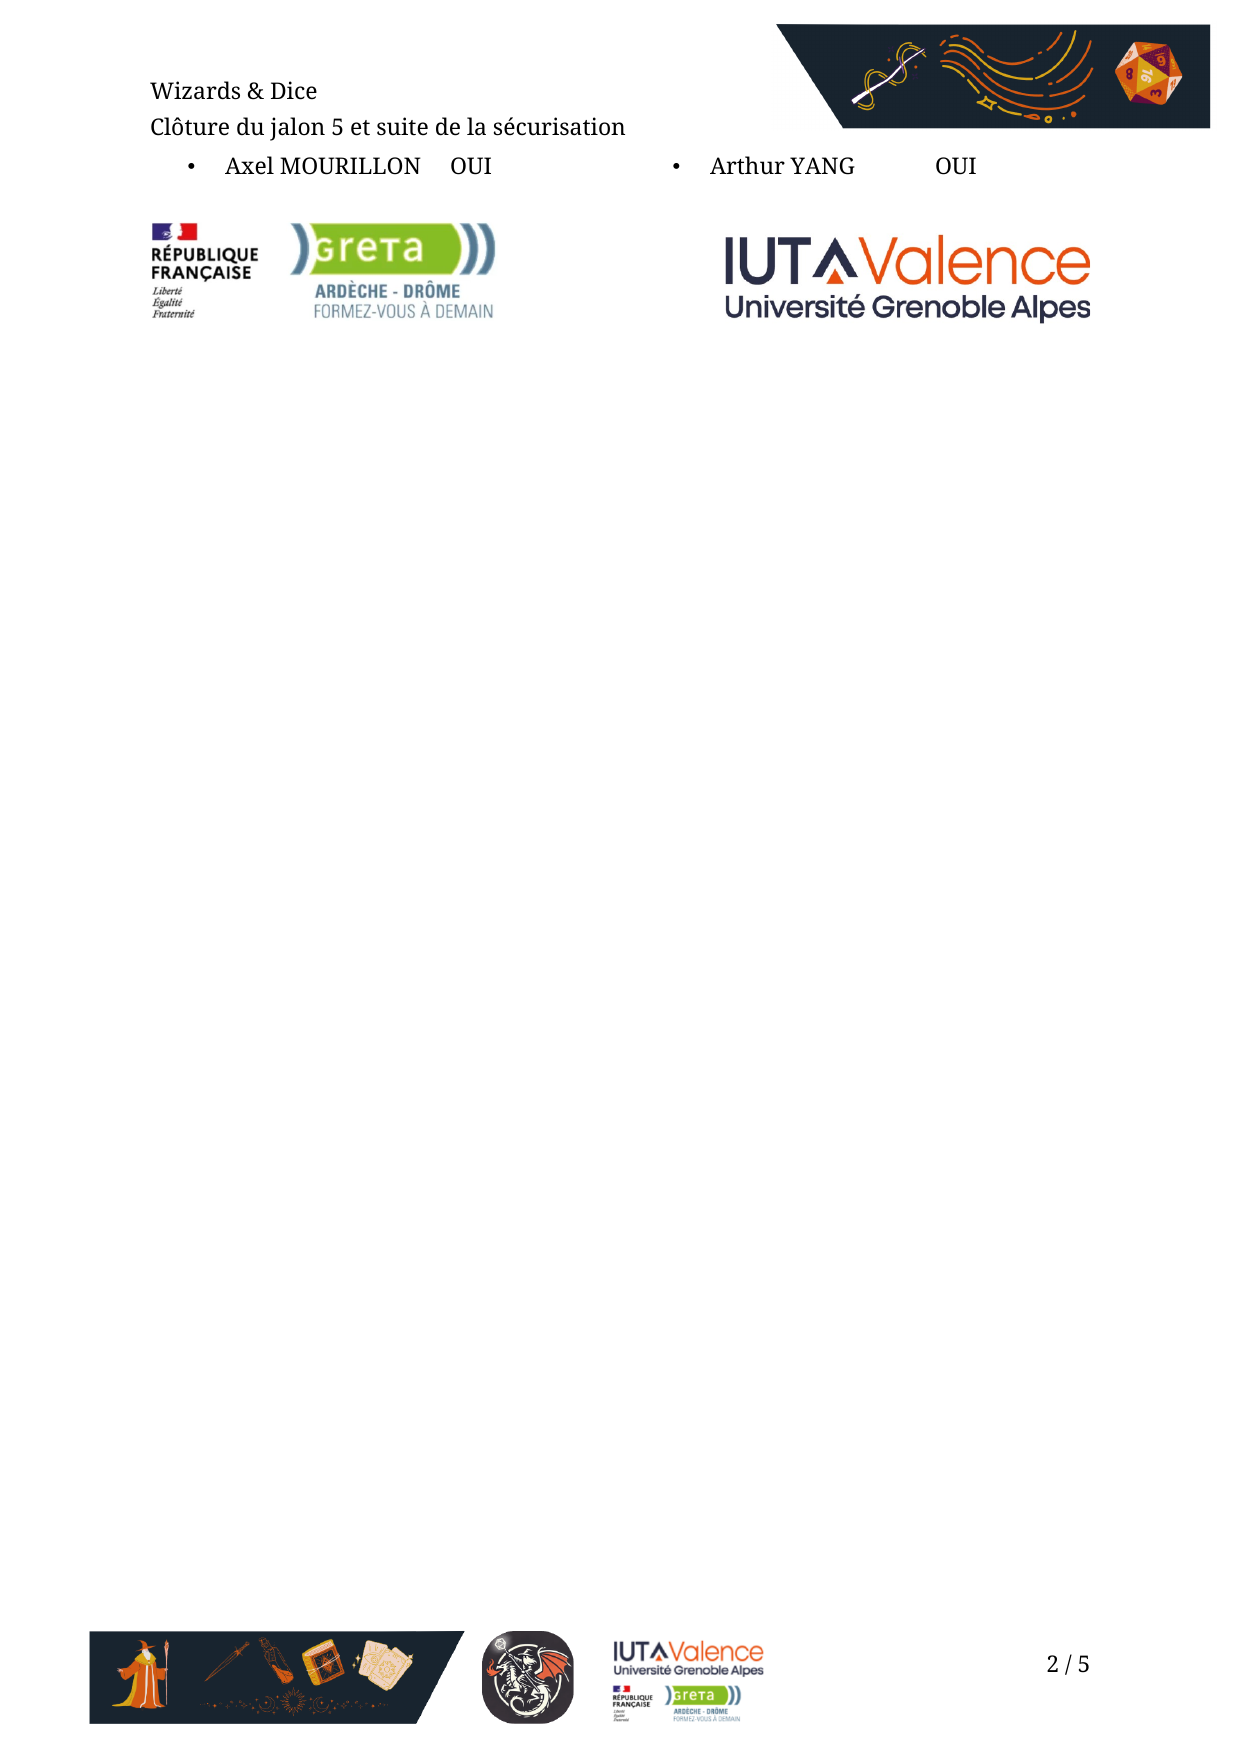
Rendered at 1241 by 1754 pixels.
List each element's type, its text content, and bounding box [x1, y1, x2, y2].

picture [81, 1620, 788, 1733]
list Axel MOURILLON OUI [187, 150, 605, 181]
picture [721, 232, 1091, 324]
picture [771, 21, 1218, 131]
list Arthur YANG OUI [672, 150, 1090, 181]
picture [150, 221, 498, 321]
